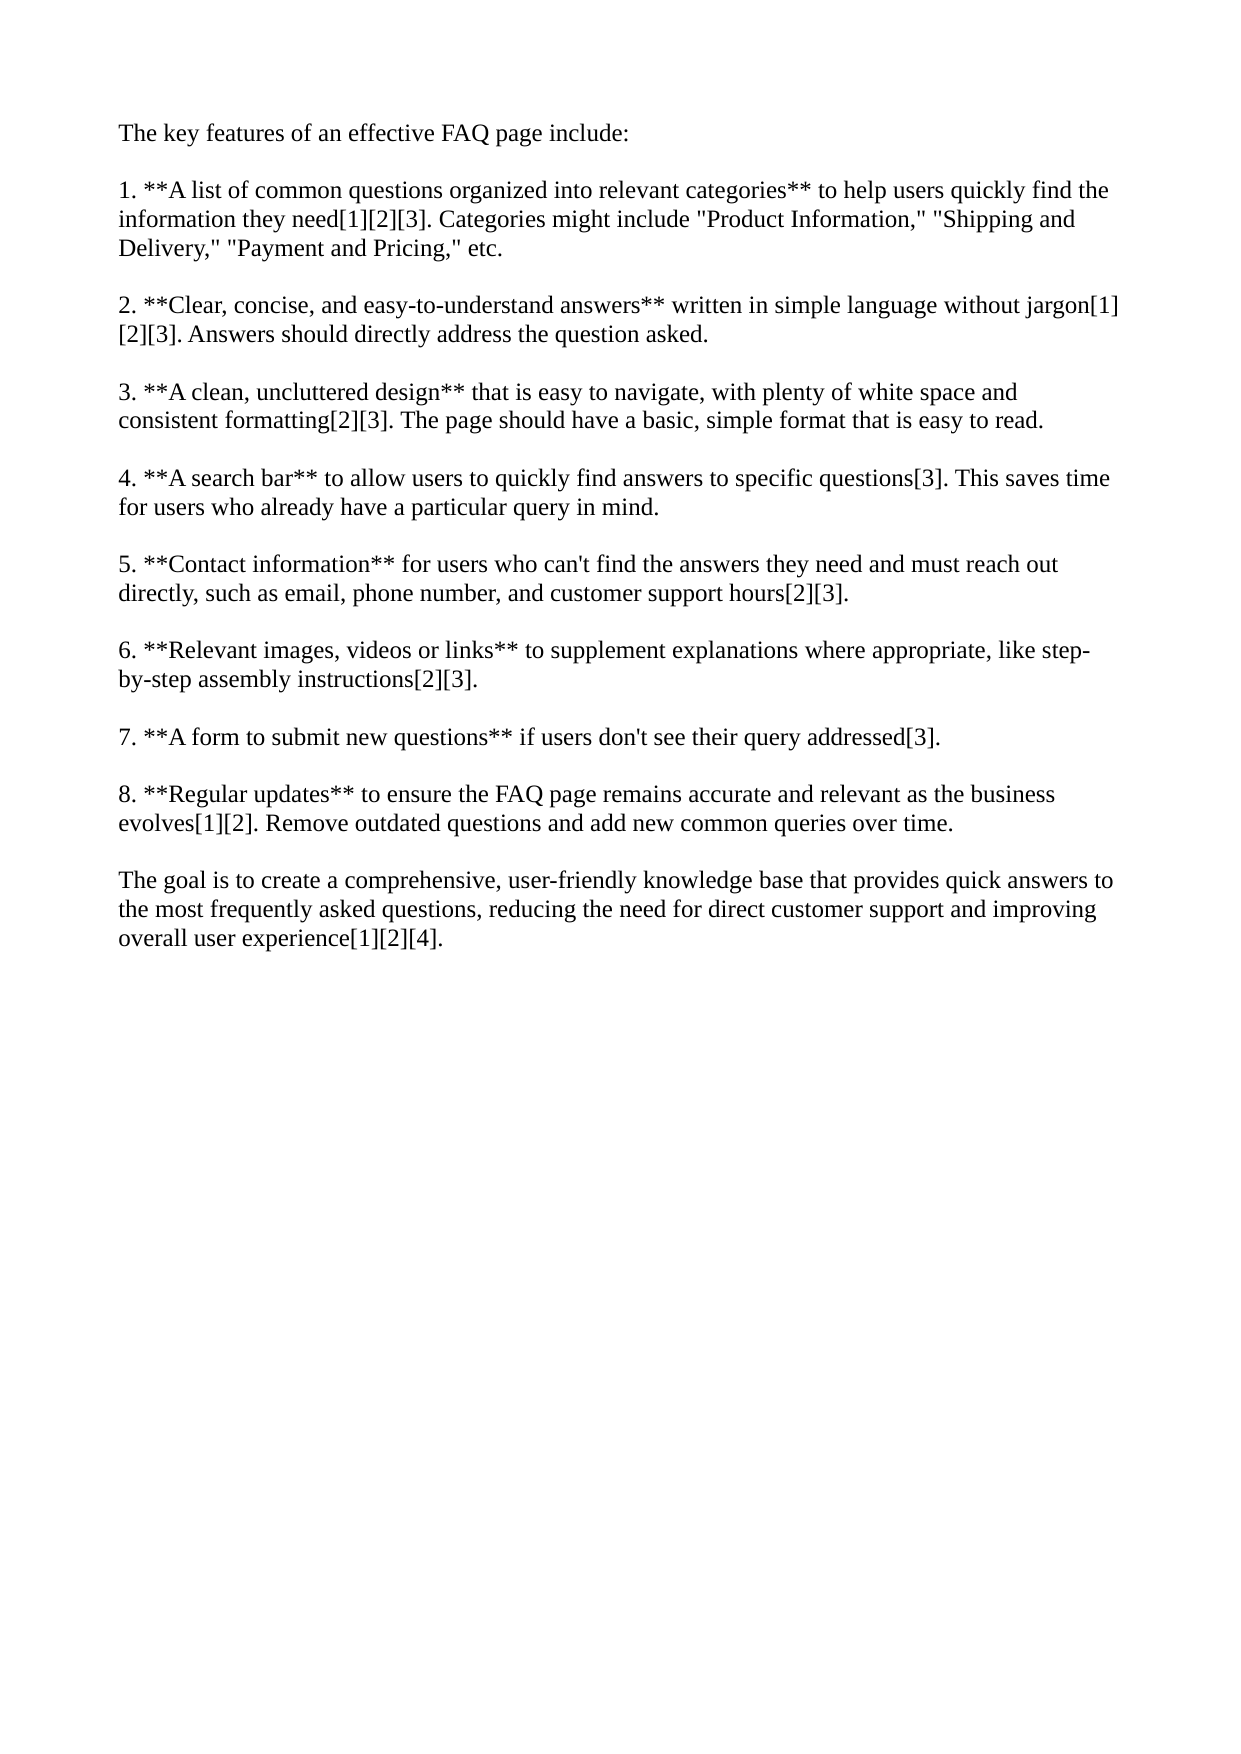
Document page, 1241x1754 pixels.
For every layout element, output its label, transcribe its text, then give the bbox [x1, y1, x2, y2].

text The key features of an effective FAQ page include: 1. **A list of common questions organized into relevant categories** to help users quickly find the information they need[1][2][3]. Categories might include "Product Information," "Shipping and Delivery," "Payment and Pricing," etc. 2. **Clear, concise, and easy-to-understand answers** written in simple language without jargon[1][2][3]. Answers should directly address the question asked. 3. **A clean, uncluttered design** that is easy to navigate, with plenty of white space and consistent formatting[2][3]. The page should have a basic, simple format that is easy to read. 4. **A search bar** to allow users to quickly find answers to specific questions[3]. This saves time for users who already have a particular query in mind. 5. **Contact information** for users who can't find the answers they need and must reach out directly, such as email, phone number, and customer support hours[2][3]. 6. **Relevant images, videos or links** to supplement explanations where appropriate, like step-by-step assembly instructions[2][3]. 7. **A form to submit new questions** if users don't see their query addressed[3]. 8. **Regular updates** to ensure the FAQ page remains accurate and relevant as the business evolves[1][2]. Remove outdated questions and add new common queries over time. The goal is to create a comprehensive, user-friendly knowledge base that provides quick answers to the most frequently asked questions, reducing the need for direct customer support and improving overall user experience[1][2][4]. [118, 118, 1122, 981]
